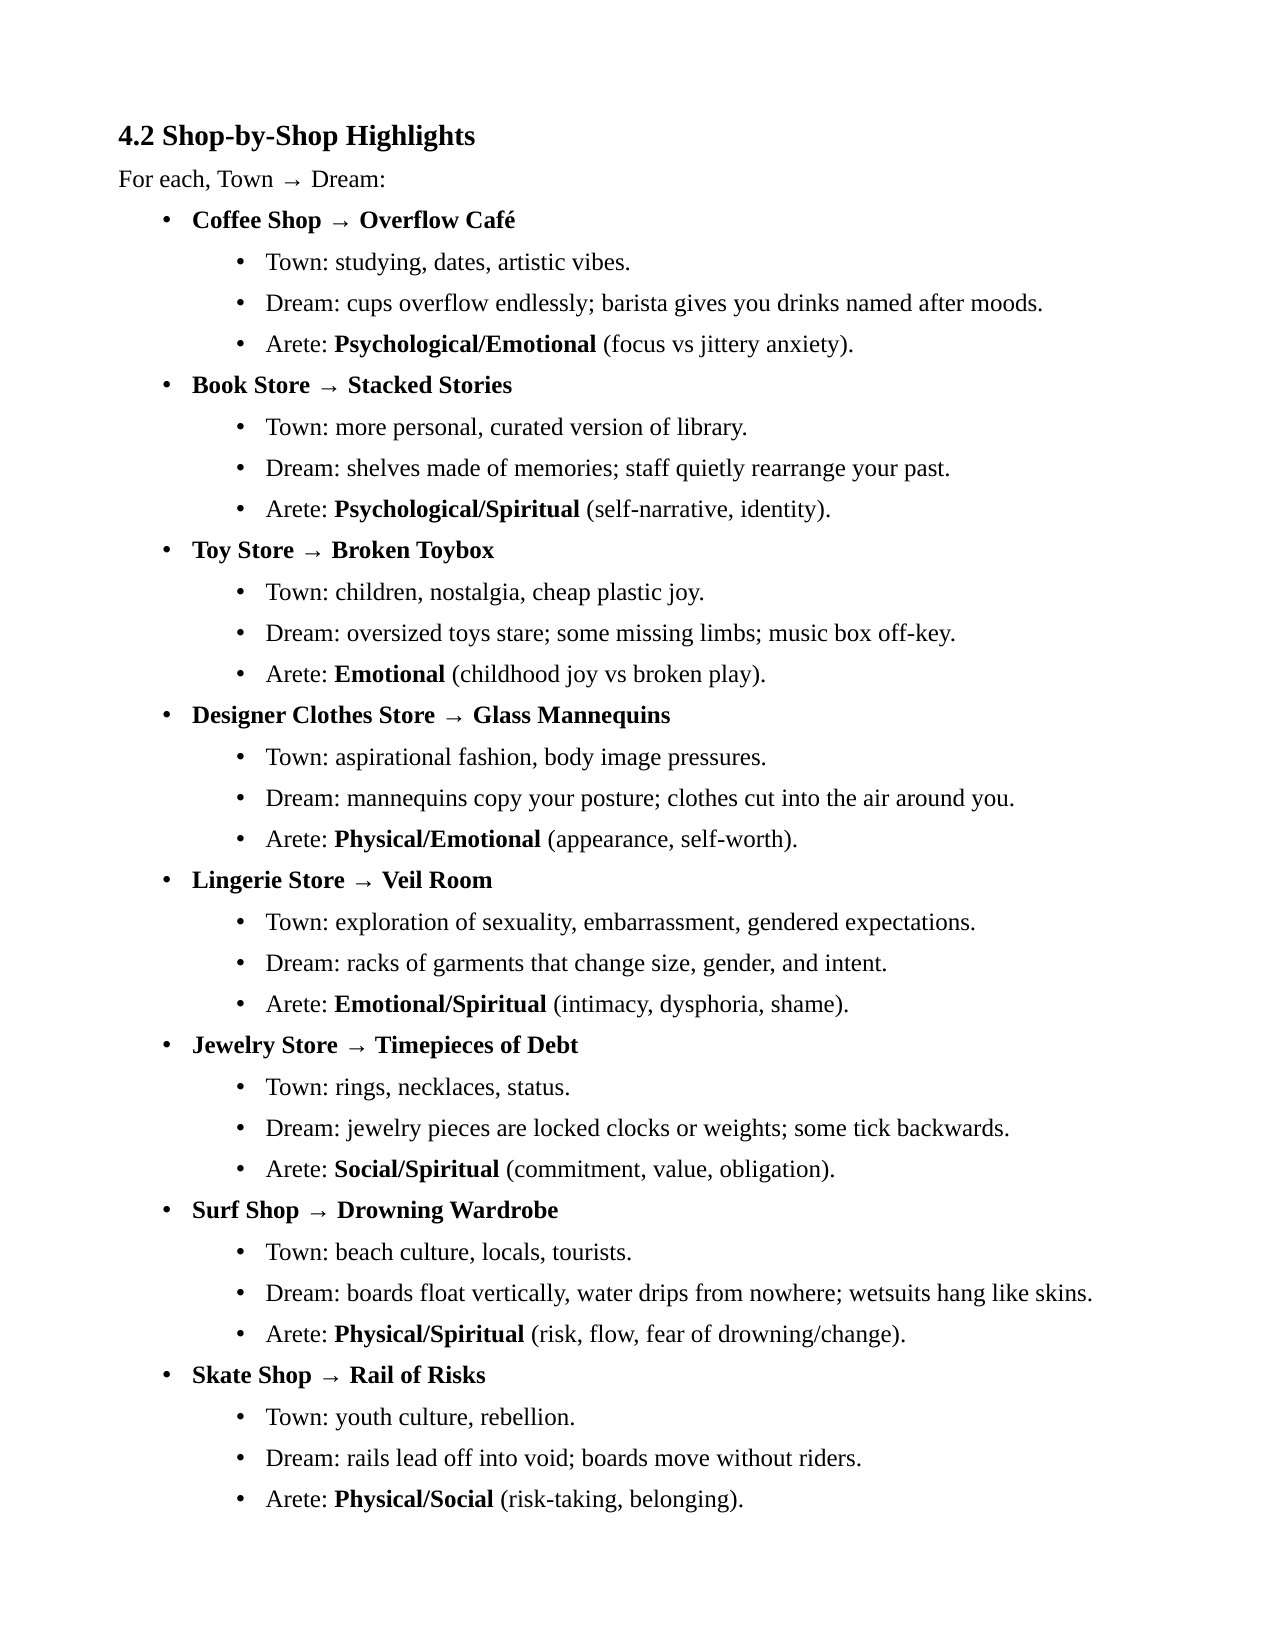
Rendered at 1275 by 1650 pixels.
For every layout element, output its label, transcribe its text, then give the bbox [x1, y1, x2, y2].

list Town: more personal, curated version of library. [236, 412, 1157, 440]
list Arete: Physical/Spiritual (risk, flow, fear of drowning/change). [236, 1319, 1157, 1348]
list Arete: Physical/Emotional (appearance, self-worth). [236, 824, 1157, 853]
text For each, Town → Dream: [118, 164, 1157, 193]
list Dream: racks of garments that change size, gender, and intent. [236, 948, 1157, 977]
list Toy Store → Broken Toybox [162, 535, 1157, 564]
list Jewelry Store → Timepieces of Debt [162, 1030, 1157, 1059]
list Dream: boards float vertically, water drips from nowhere; wetsuits hang like skins. [236, 1278, 1157, 1307]
list Dream: jewelry pieces are locked clocks or weights; some tick backwards. [236, 1113, 1157, 1142]
list Arete: Physical/Social (risk-taking, belonging). [236, 1484, 1157, 1513]
list Arete: Psychological/Spiritual (self-narrative, identity). [236, 494, 1157, 523]
list Coffee Shop → Overflow Café [162, 205, 1157, 234]
list Town: aspirational fashion, body image pressures. [236, 742, 1157, 770]
list Arete: Social/Spiritual (commitment, value, obligation). [236, 1154, 1157, 1183]
list Dream: shelves made of memories; staff quietly rearrange your past. [236, 453, 1157, 482]
list Dream: cups overflow endlessly; barista gives you drinks named after moods. [236, 288, 1157, 317]
list Lingerie Store → Veil Room [162, 865, 1157, 894]
list Dream: rails lead off into void; boards move without riders. [236, 1443, 1157, 1472]
list Dream: oversized toys stare; some missing limbs; music box off-key. [236, 618, 1157, 647]
list Surf Shop → Drowning Wardrobe [162, 1195, 1157, 1224]
list Designer Clothes Store → Glass Mannequins [162, 700, 1157, 729]
list Town: rings, necklaces, status. [236, 1072, 1157, 1100]
list Town: beach culture, locals, tourists. [236, 1237, 1157, 1265]
list Book Store → Stacked Stories [162, 370, 1157, 399]
list Town: youth culture, rebellion. [236, 1402, 1157, 1430]
list Arete: Emotional (childhood joy vs broken play). [236, 659, 1157, 688]
subtitle 4.2 Shop-by-Shop Highlights [118, 118, 1157, 152]
list Town: exploration of sexuality, embarrassment, gendered expectations. [236, 907, 1157, 935]
list Town: children, nostalgia, cheap plastic joy. [236, 577, 1157, 605]
list Skate Shop → Rail of Risks [162, 1360, 1157, 1389]
list Arete: Emotional/Spiritual (intimacy, dysphoria, shame). [236, 989, 1157, 1018]
list Dream: mannequins copy your posture; clothes cut into the air around you. [236, 783, 1157, 812]
list Arete: Psychological/Emotional (focus vs jittery anxiety). [236, 329, 1157, 358]
list Town: studying, dates, artistic vibes. [236, 247, 1157, 275]
